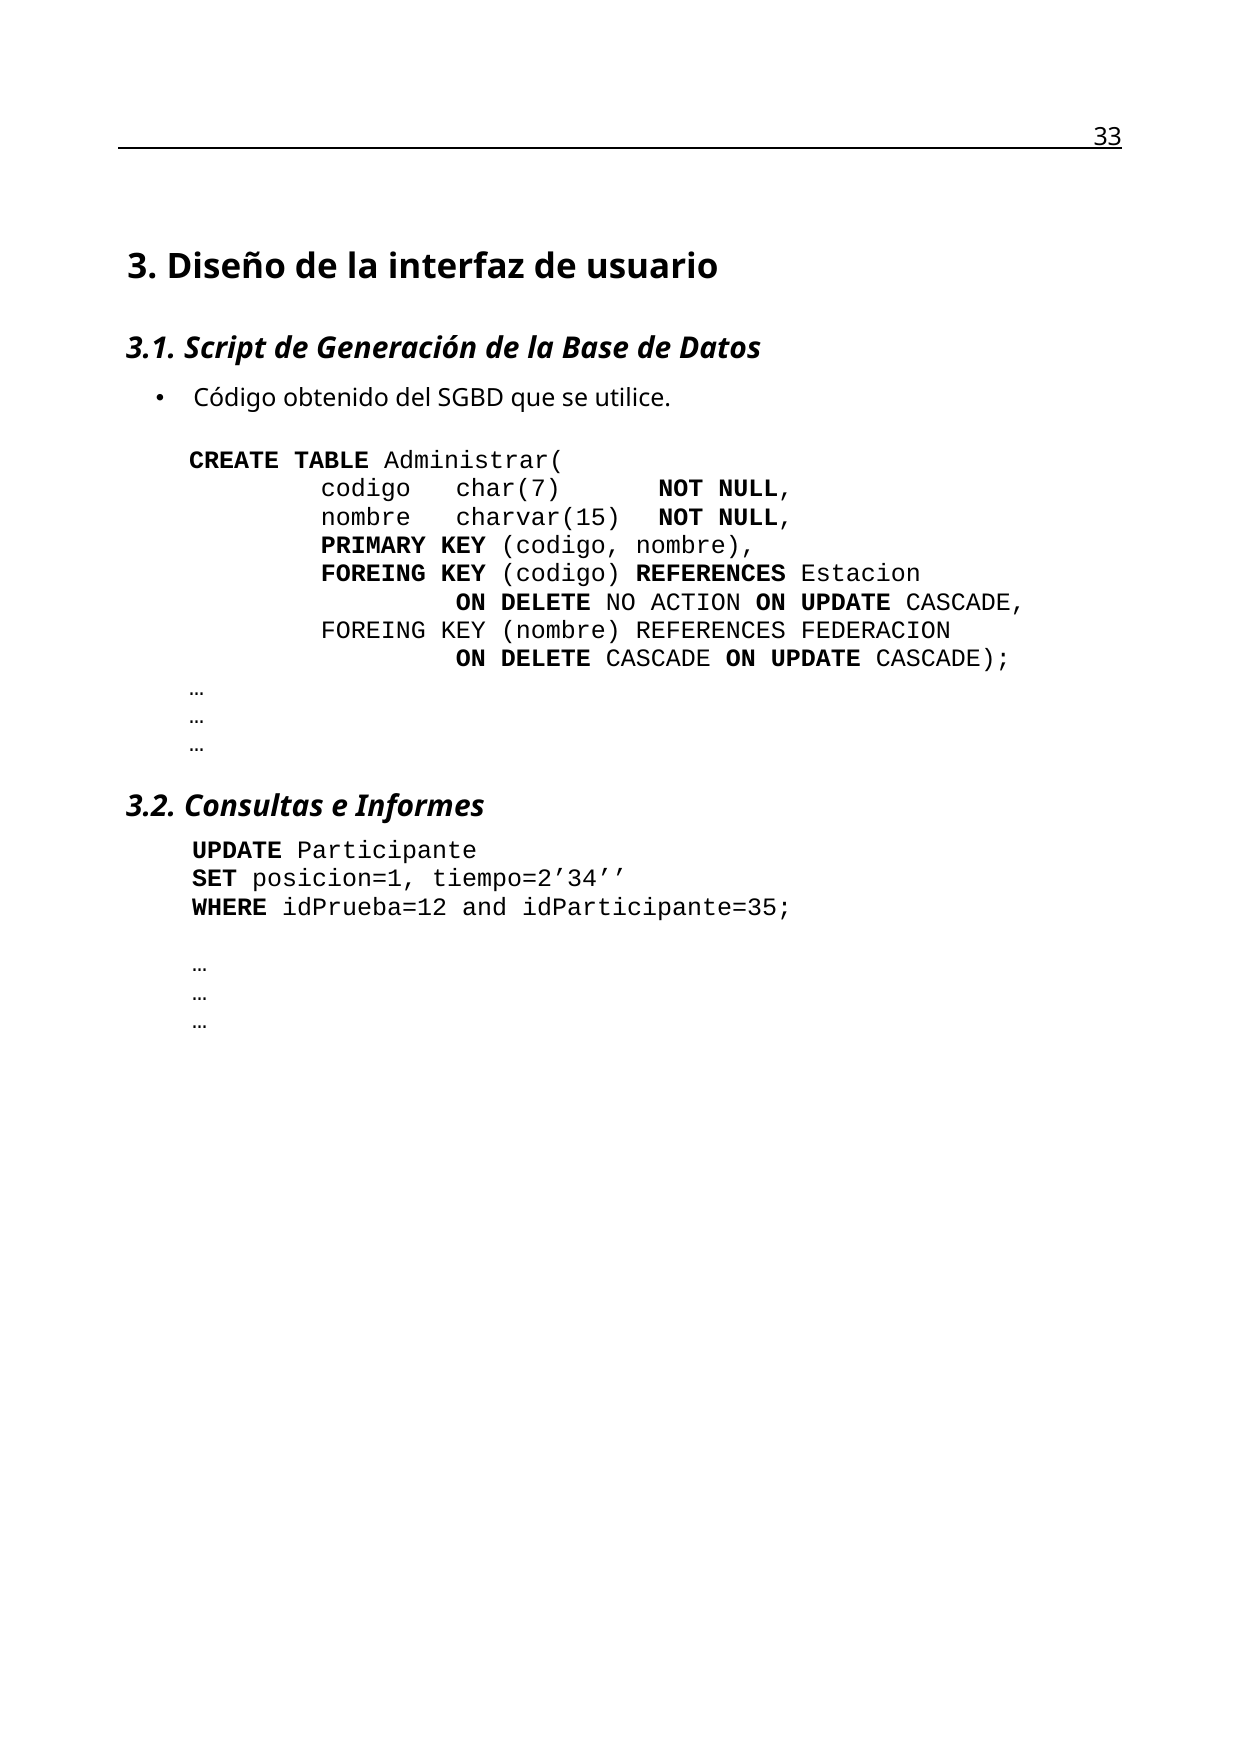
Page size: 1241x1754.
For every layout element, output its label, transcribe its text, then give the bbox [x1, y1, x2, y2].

text … [192, 979, 1122, 1007]
text PRIMARY KEY (codigo, nombre), [189, 532, 1122, 561]
subtitle Consultas e Informes [118, 784, 1122, 825]
text ON DELETE NO ACTION ON UPDATE CASCADE, [189, 589, 1122, 617]
text … [189, 731, 1122, 759]
text … [192, 1007, 1122, 1036]
text UPDATE Participante [192, 837, 1122, 866]
text codigo char(7) NOT NULL, [189, 476, 1122, 504]
text FOREING KEY (codigo) REFERENCES Estacion [189, 561, 1122, 589]
text nombre charvar(15) NOT NULL, [189, 504, 1122, 532]
text SET posicion=1, tiempo=2’34’’ [192, 866, 1122, 894]
text … [192, 951, 1122, 979]
text WHERE idPrueba=12 and idParticipante=35; [192, 894, 1122, 922]
subtitle Script de Generación de la Base de Datos [118, 326, 1122, 367]
subtitle Diseño de la interfaz de usuario [118, 241, 1122, 288]
text FOREING KEY (nombre) REFERENCES FEDERACION [189, 617, 1122, 646]
text CREATE TABLE Administrar( [189, 447, 1122, 476]
list Código obtenido del SGBD que se utilice. [156, 379, 1122, 413]
text ON DELETE CASCADE ON UPDATE CASCADE); [189, 646, 1122, 674]
text … [189, 702, 1122, 731]
text … [189, 674, 1122, 702]
